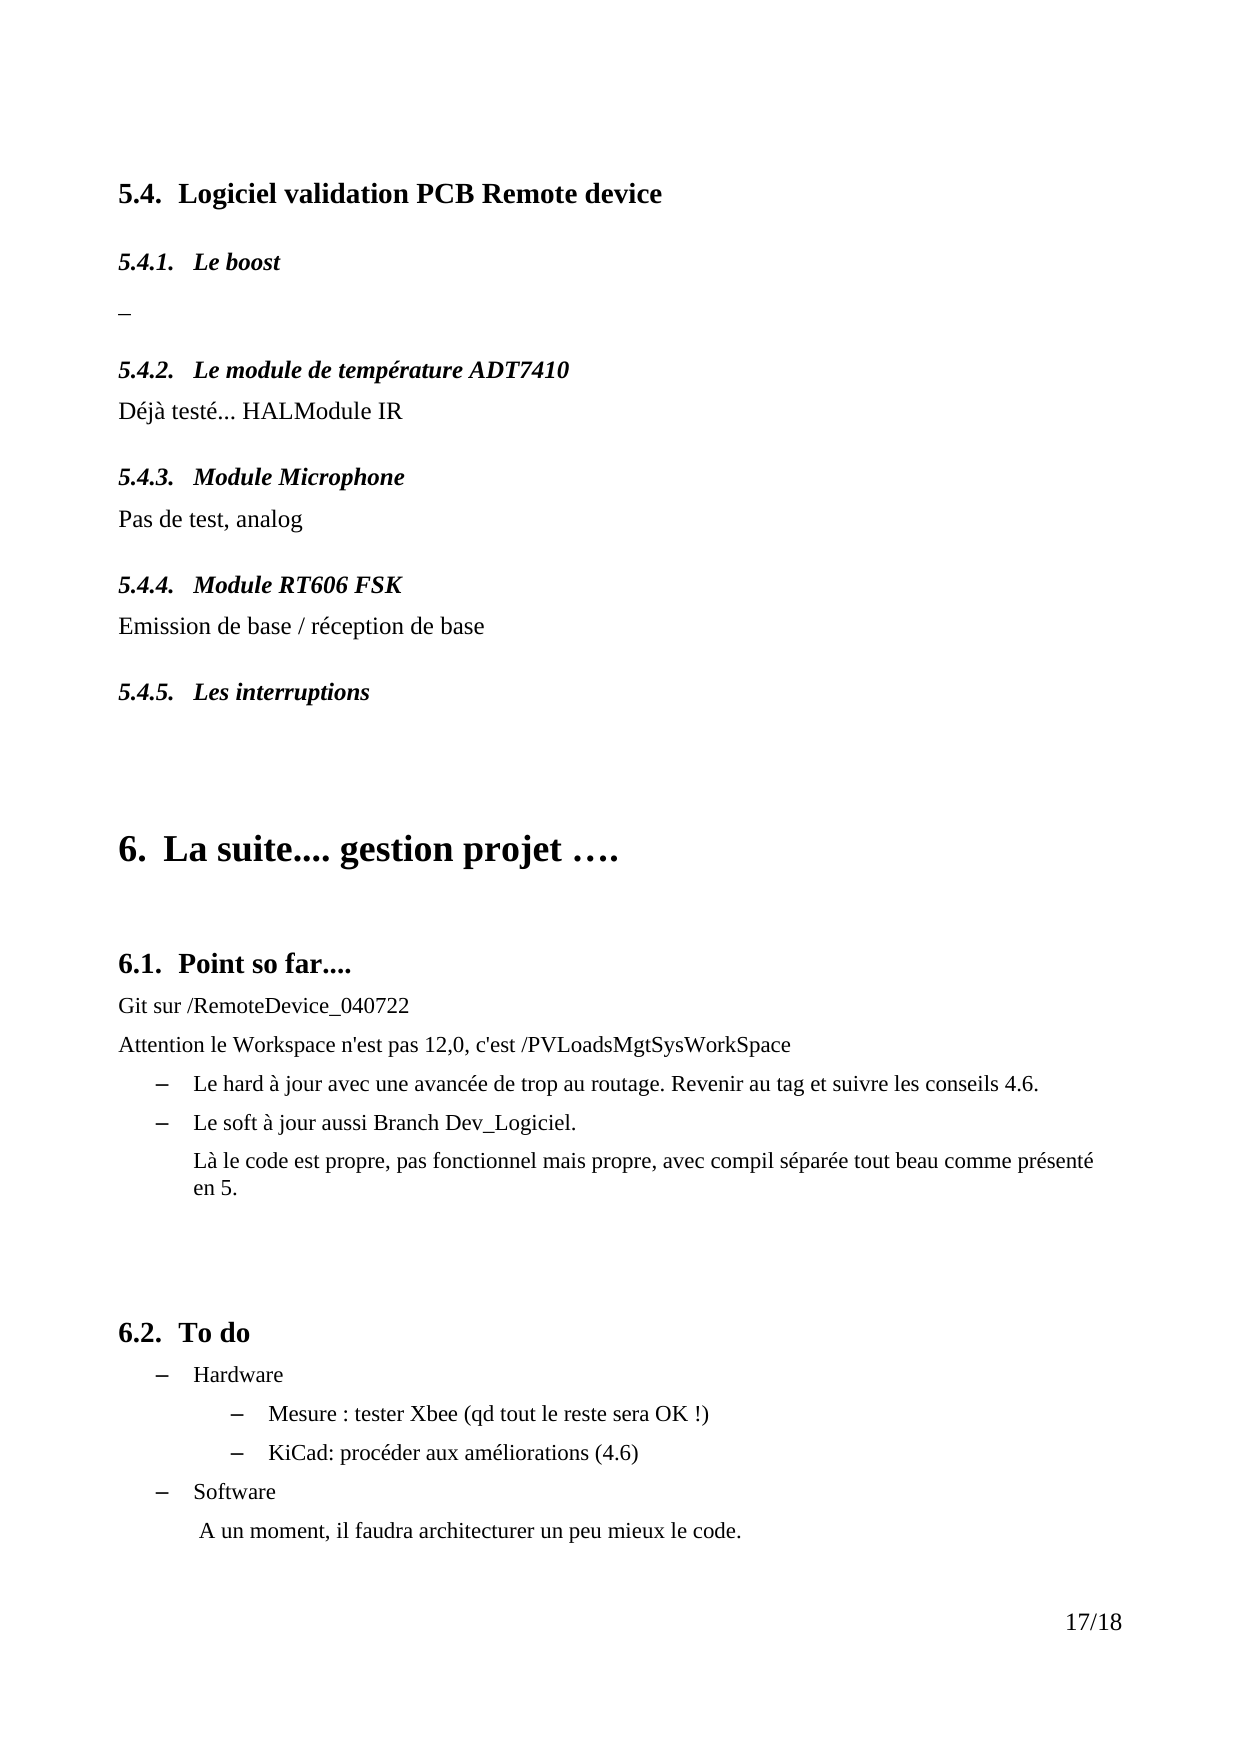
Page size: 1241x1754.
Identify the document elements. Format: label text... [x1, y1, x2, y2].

list Le soft à jour aussi Branch Dev_Logiciel. [156, 1109, 1122, 1135]
text Git sur /RemoteDevice_040722 [118, 992, 1122, 1018]
text Emission de base / réception de base [118, 611, 1122, 640]
text _ [118, 289, 1122, 317]
subtitle Point so far.... [118, 946, 1122, 980]
list Mesure : tester Xbee (qd tout le reste sera OK !) [231, 1400, 1122, 1427]
subtitle Les interruptions [118, 677, 1122, 706]
subtitle Module RT606 FSK [118, 570, 1122, 599]
subtitle Module Microphone [118, 462, 1122, 491]
list Le hard à jour avec une avancée de trop au routage. Revenir au tag et suivre les conseils 4.6. [156, 1070, 1122, 1096]
subtitle Logiciel validation PCB Remote device [118, 176, 1122, 210]
text Pas de test, analog [118, 504, 1122, 532]
subtitle Le module de température ADT7410 [118, 355, 1122, 384]
list Software [156, 1478, 1122, 1504]
list KiCad: procéder aux améliorations (4.6) [231, 1439, 1122, 1466]
list Hardware [156, 1362, 1122, 1388]
text Attention le Workspace n'est pas 12,0, c'est /PVLoadsMgtSysWorkSpace [118, 1031, 1122, 1057]
text Déjà testé... HALModule IR [118, 396, 1122, 425]
subtitle Le boost [118, 247, 1122, 276]
list Là le code est propre, pas fonctionnel mais propre, avec compil séparée tout beau comme présenté en 5. [156, 1148, 1122, 1200]
subtitle To do [118, 1316, 1122, 1349]
list A un moment, il faudra architecturer un peu mieux le code. [156, 1517, 1122, 1543]
subtitle La suite.... gestion projet …. [118, 826, 1122, 870]
